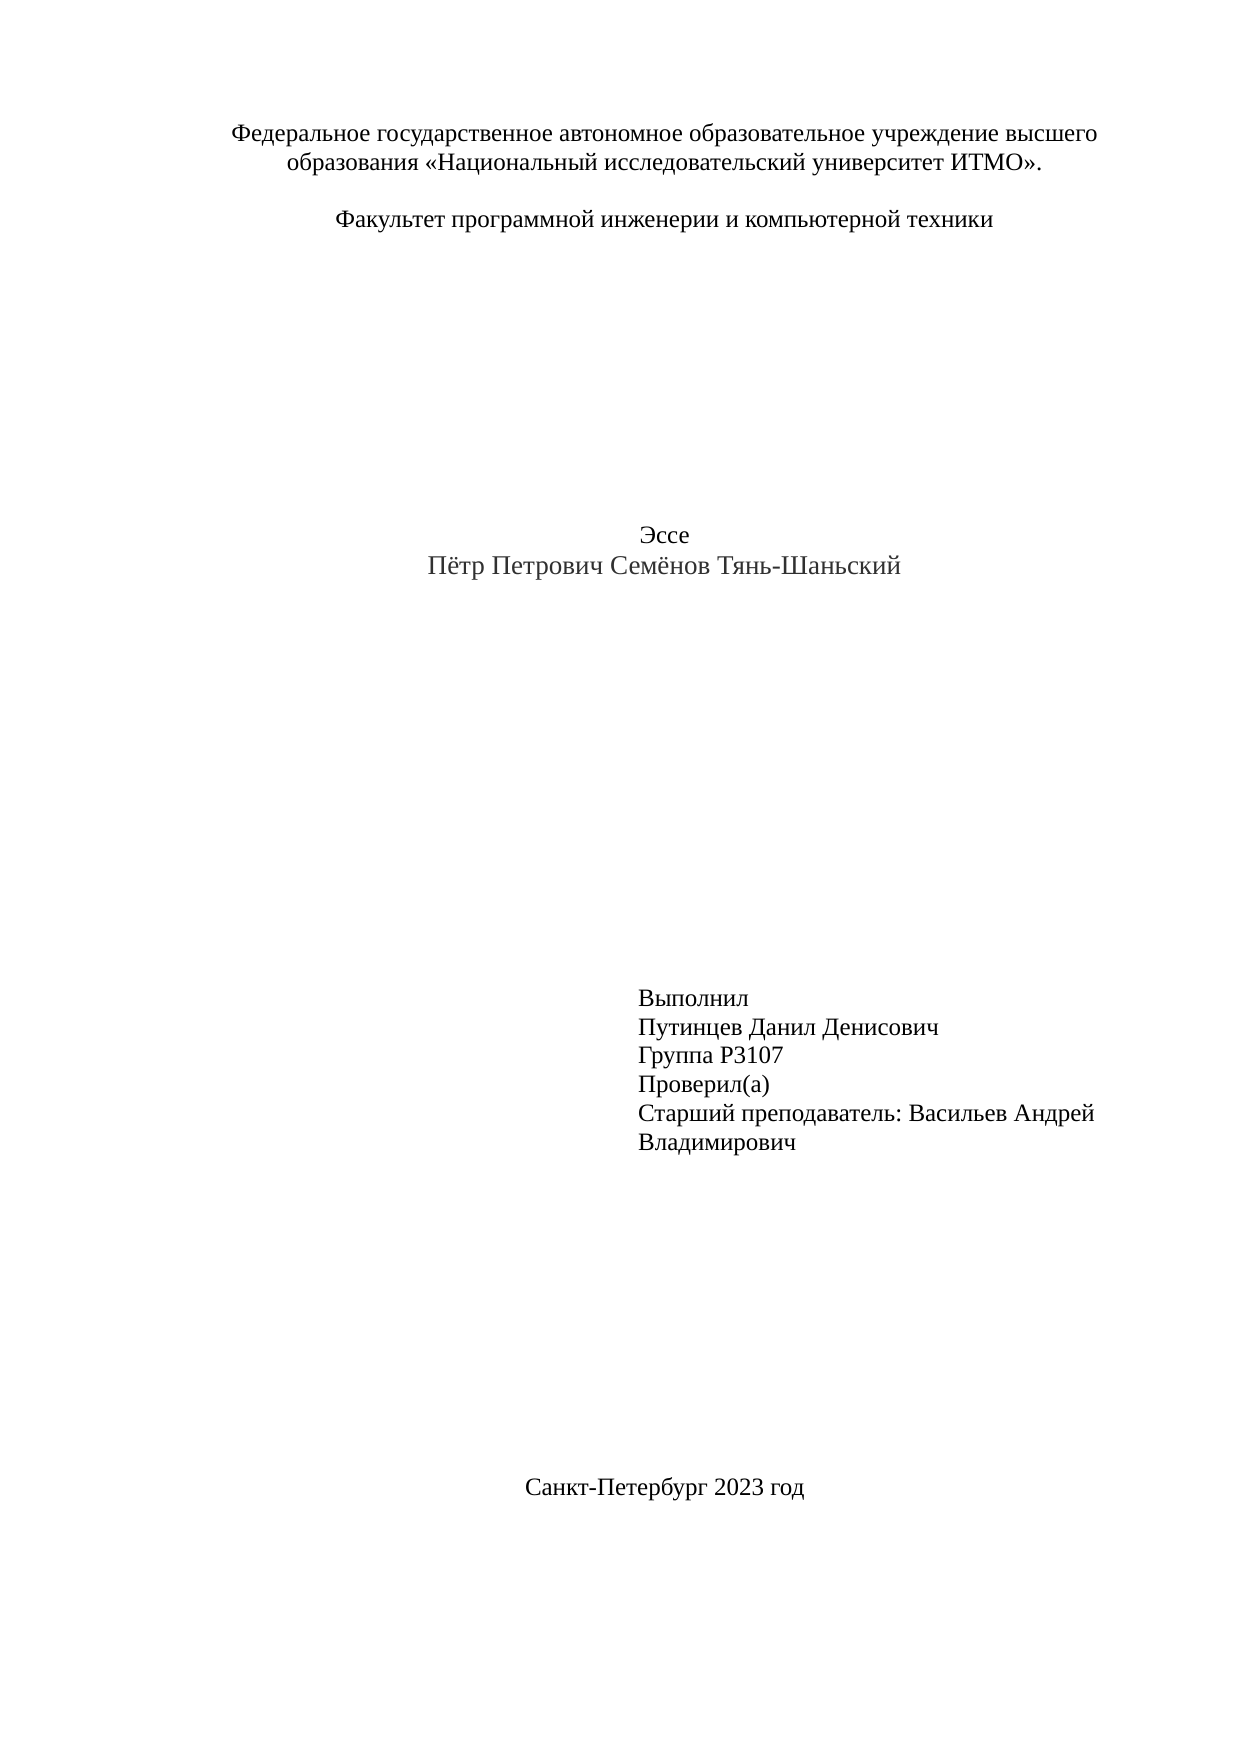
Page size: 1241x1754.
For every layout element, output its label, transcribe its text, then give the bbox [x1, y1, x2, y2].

text Федеральное государственное автономное образовательное учреждение высшего образования «Национальный исследовательский университет ИТМО». [177, 118, 1152, 176]
text Эссе [177, 521, 1152, 549]
text Проверил(а) [638, 1069, 1152, 1098]
text Старший преподаватель: Васильев Андрей Владимирович [638, 1098, 1152, 1156]
text Санкт-Петербург 2023 год [177, 1472, 1152, 1501]
text Путинцев Данил Денисович [638, 1012, 1152, 1041]
text Выполнил [638, 983, 1152, 1012]
text Группа P3107 [638, 1041, 1152, 1069]
subtitle Пётр Петрович Семёнов Тянь-Шаньский [177, 549, 1152, 581]
text Факультет программной инженерии и компьютерной техники [177, 204, 1152, 233]
